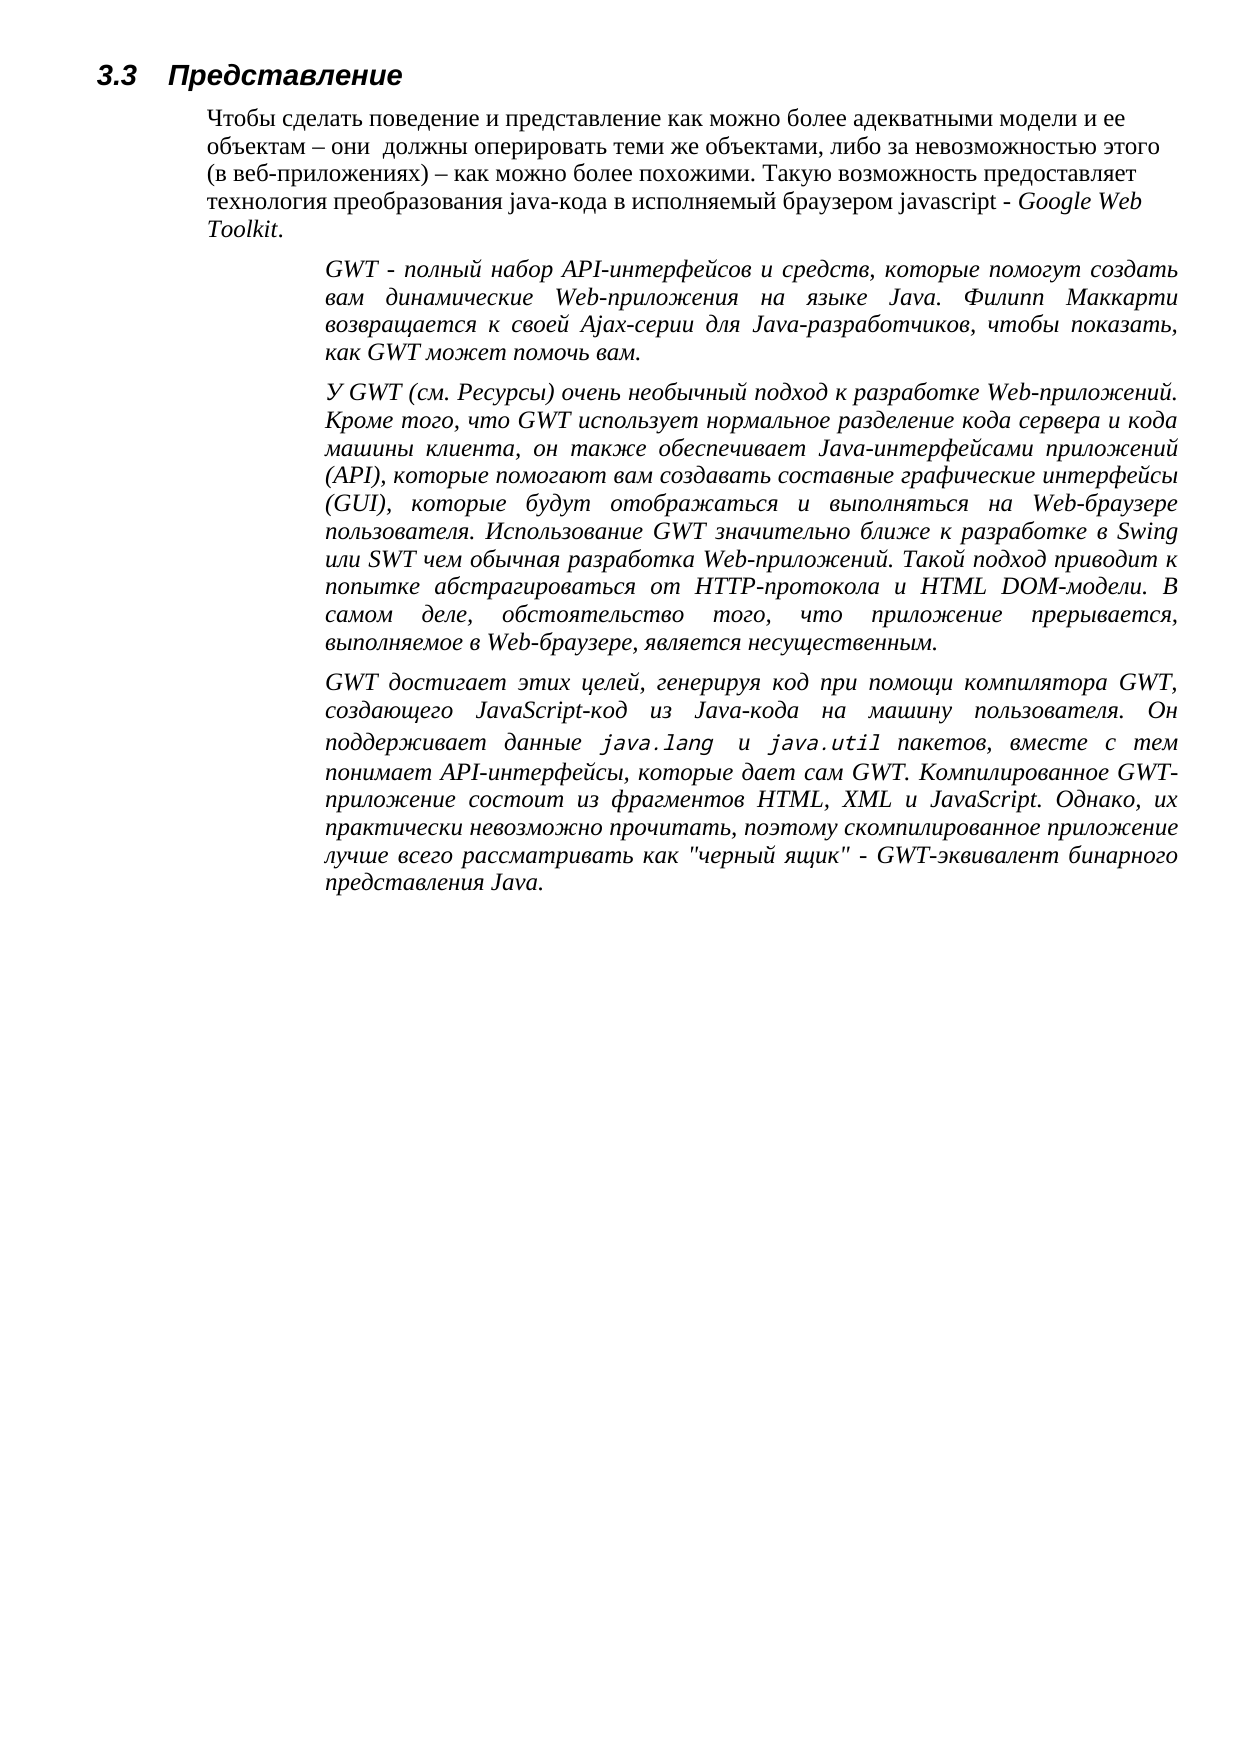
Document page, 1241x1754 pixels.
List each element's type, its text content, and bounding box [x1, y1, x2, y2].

text GWT достигает этих целей, генерируя код при помощи компилятора GWT, создающего JavaScript-код из Java-кода на машину пользователя. Он поддерживает данные java.lang и java.util пакетов, вместе с тем понимает API-интерфейсы, которые дает сам GWT. Компилированное GWT-приложение состоит из фрагментов HTML, XML и JavaScript. Однако, их практически невозможно прочитать, поэтому скомпилированное приложение лучше всего рассматривать как "черный ящик" - GWT-эквивалент бинарного представления Java. [325, 668, 1181, 896]
text GWT - полный набор API-интерфейсов и средств, которые помогут создать вам динамические Web-приложения на языке Java. Филипп Маккарти возвращается к своей Ajax-серии для Java-разработчиков, чтобы показать, как GWT может помочь вам. [325, 255, 1181, 366]
subtitle Представление [88, 59, 1181, 92]
text У GWT (см. Ресурсы) очень необычный подход к разработке Web-приложений. Кроме того, что GWT использует нормальное разделение кода сервера и кода машины клиента, он также обеспечивает Java-интерфейсами приложений (API), которые помогают вам создавать составные графические интерфейсы (GUI), которые будут отображаться и выполняться на Web-браузере пользователя. Использование GWT значительно ближе к разработке в Swing или SWT чем обычная разработка Web-приложений. Такой подход приводит к попытке абстрагироваться от HTTP-протокола и HTML DOM-модели. В самом деле, обстоятельство того, что приложение прерывается, выполняемое в Web-браузере, является несущественным. [325, 378, 1181, 656]
text Чтобы сделать поведение и представление как можно более адекватными модели и ее объектам – они должны оперировать теми же объектами, либо за невозможностью этого (в веб-приложениях) – как можно более похожими. Такую возможность предоставляет технология преобразования java-кода в исполняемый браузером javascript - Google Web Toolkit. [207, 104, 1181, 243]
